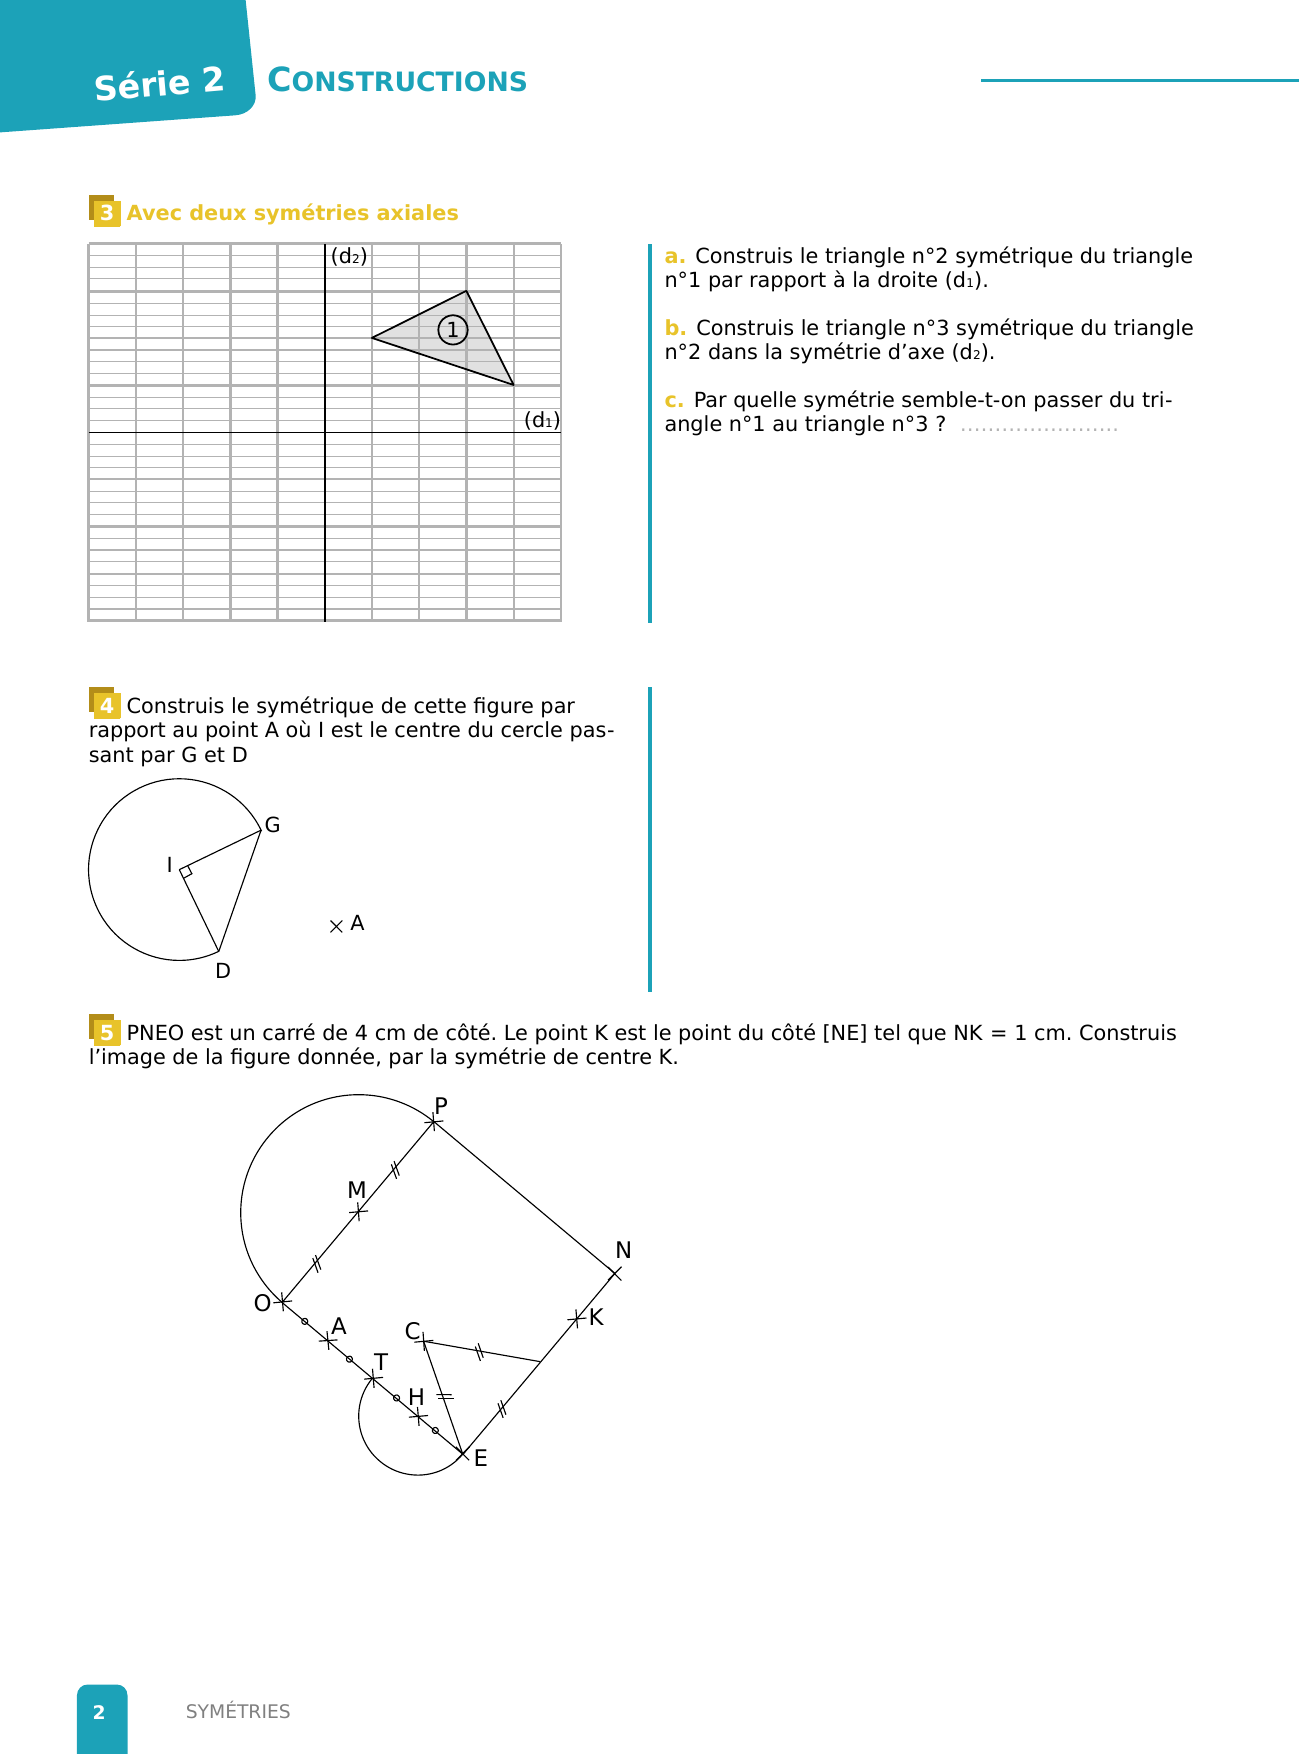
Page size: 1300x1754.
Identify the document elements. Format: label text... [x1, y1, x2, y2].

subtitle PNEO est un carré de 4 cm de côté. Le point K est le point du côté [NE] tel que NK = 1 cm. Construis l’image de la figure donnée, par la symétrie de centre K. [88, 1014, 1211, 1070]
subtitle Construis le symétrique de cette figure par rapport au point A où I est le centre du cercle pas­sant par G et D [88, 687, 635, 767]
list Construis le triangle n°3 symétrique du triangle n°2 dans la symétrie d’axe (d2). [664, 316, 1211, 364]
subtitle Avec deux symétries axiales [114, 195, 1211, 226]
list Construis le triangle n°2 symétrique du triangle n°1 par rapport à la droite (d1). [664, 244, 1211, 292]
list Par quelle symétrie semble-t-on passer du tri­angle n°1 au triangle n°3 ? ………………….. [664, 388, 1211, 436]
